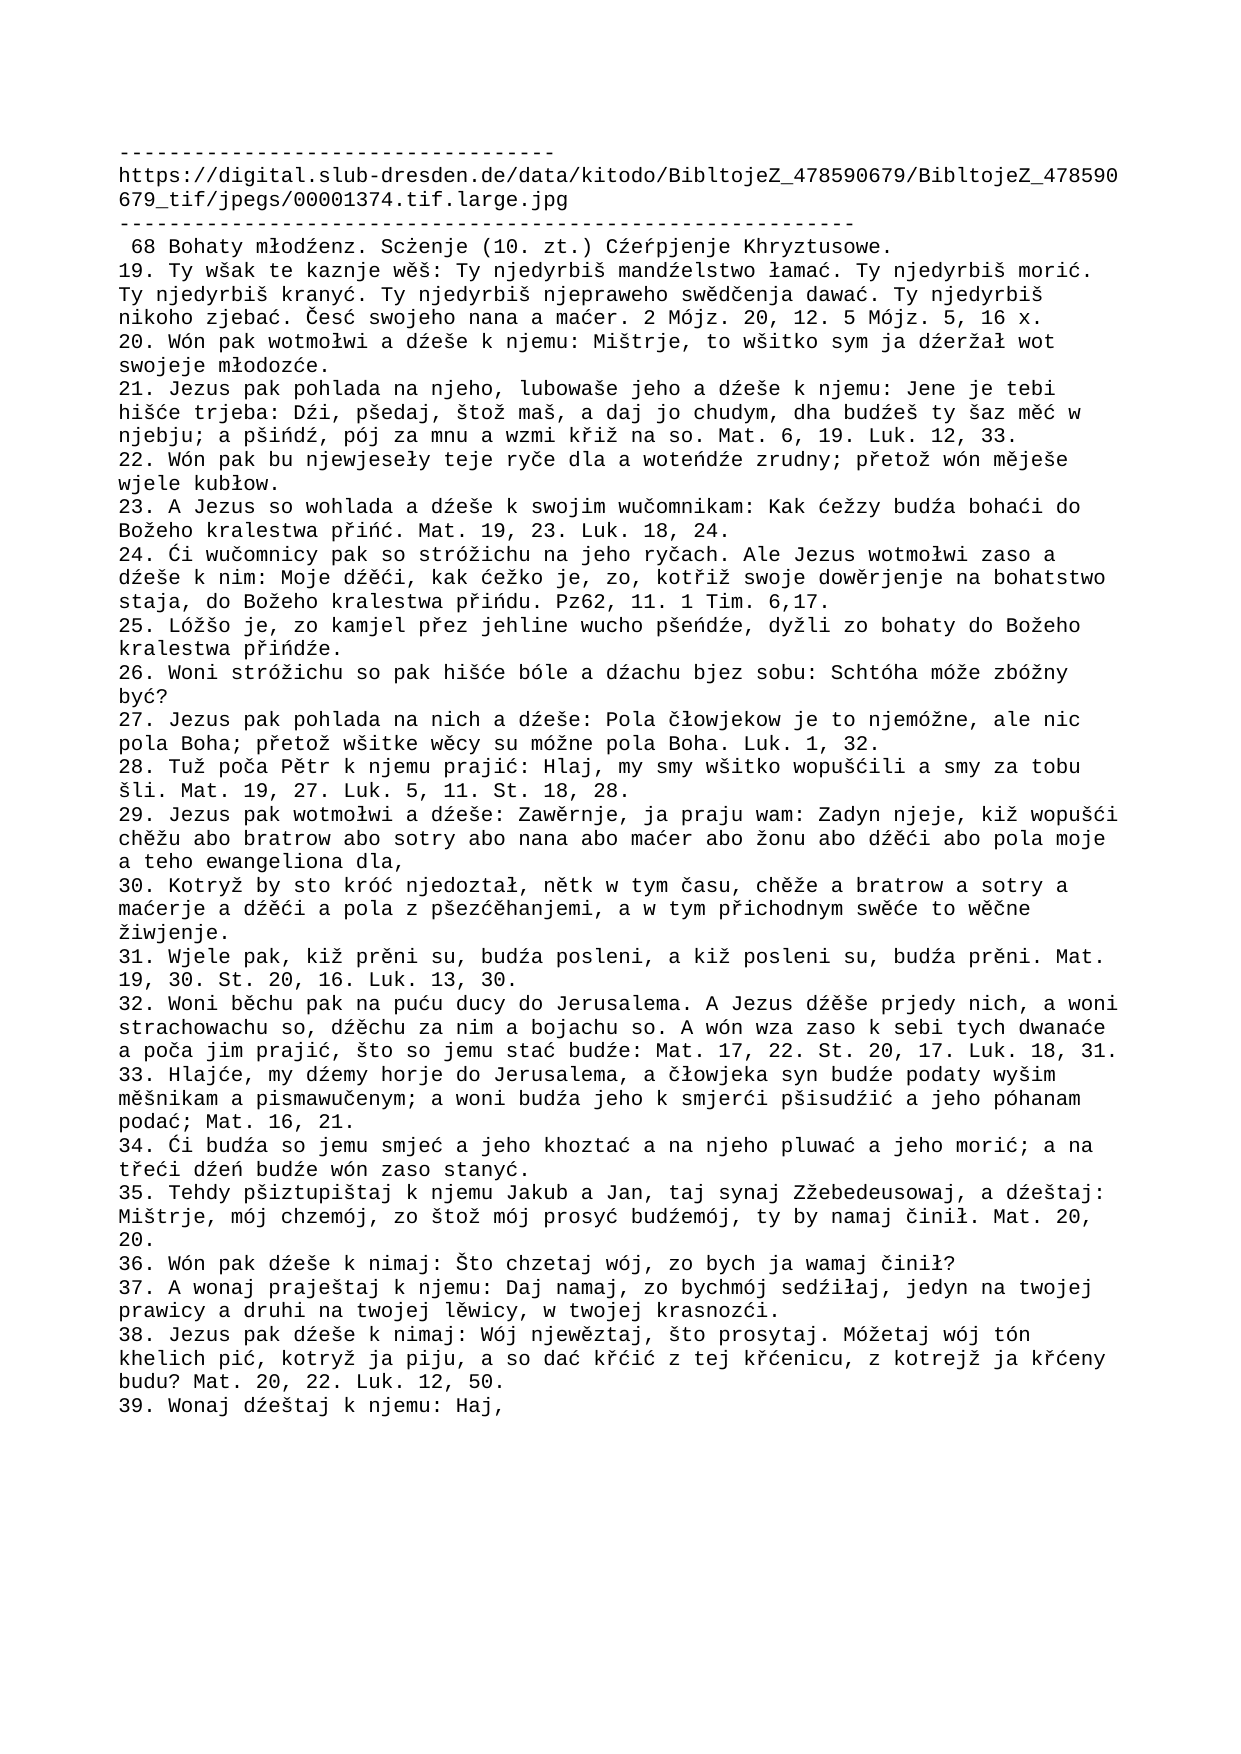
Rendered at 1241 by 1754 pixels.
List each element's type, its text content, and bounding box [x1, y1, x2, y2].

text 36. Wón pak dźeše k nimaj: Što chzetaj wój, zo bych ja wamaj činił? [118, 1253, 1122, 1277]
text 25. Lóžšo je, zo kamjel přez jehline wucho pšeńdźe, dyžli zo bohaty do Božeho kralestwa přińdźe. [118, 615, 1122, 662]
text 24. Ći wučomnicy pak so stróžichu na jeho ryčach. Ale Jezus wotmołwi zaso a dźeše k nim: Moje dźěći, kak ćežko je, zo, kotřiž swoje dowěrjenje na bohatstwo staja, do Božeho kralestwa přińdu. Pz62, 11. 1 Tim. 6,17. [118, 544, 1122, 615]
text 20. Wón pak wotmołwi a dźeše k njemu: Mištrje, to wšitko sym ja dźeržał wot swojeje młodozće. [118, 331, 1122, 378]
text 27. Jezus pak pohlada na nich a dźeše: Pola čłowjekow je to njemóžne, ale nic pola Boha; přetož wšitke wěcy su móžne pola Boha. Luk. 1, 32. [118, 709, 1122, 757]
text 34. Ći budźa so jemu smjeć a jeho khoztać a na njeho pluwać a jeho morić; a na třeći dźeń budźe wón zaso stanyć. [118, 1135, 1122, 1182]
text 38. Jezus pak dźeše k nimaj: Wój njewěztaj, što prosytaj. Móžetaj wój tón khelich pić, kotryž ja piju, a so dać křćić z tej křćenicu, z kotrejž ja křćeny budu? Mat. 20, 22. Luk. 12, 50. [118, 1324, 1122, 1395]
text 23. A Jezus so wohlada a dźeše k swojim wučomnikam: Kak ćežzy budźa bohaći do Božeho kralestwa přińć. Mat. 19, 23. Luk. 18, 24. [118, 496, 1122, 544]
text 37. A wonaj praještaj k njemu: Daj namaj, zo bychmój sedźiłaj, jedyn na twojej prawicy a druhi na twojej lěwicy, w twojej krasnozći. [118, 1277, 1122, 1324]
text 28. Tuž poča Pětr k njemu prajić: Hlaj, my smy wšitko wopušćili a smy za tobu šli. Mat. 19, 27. Luk. 5, 11. St. 18, 28. [118, 757, 1122, 804]
text 32. Woni běchu pak na puću ducy do Jerusalema. A Jezus dźěše prjedy nich, a woni strachowachu so, dźěchu za nim a bojachu so. A wón wza zaso k sebi tych dwanaće a poča jim prajić, što so jemu stać budźe: Mat. 17, 22. St. 20, 17. Luk. 18, 31. [118, 993, 1122, 1064]
text 29. Jezus pak wotmołwi a dźeše: Zawěrnje, ja praju wam: Zadyn njeje, kiž wopušći chěžu abo bratrow abo sotry abo nana abo maćer abo žonu abo dźěći abo pola moje a teho ewangeliona dla, [118, 804, 1122, 875]
text 33. Hlajće, my dźemy horje do Jerusalema, a čłowjeka syn budźe podaty wyšim měšnikam a pismawučenym; a woni budźa jeho k smjerći pšisudźić a jeho póhanam podać; Mat. 16, 21. [118, 1064, 1122, 1135]
text 68 Bohaty młodźenz. Scżenje (10. zt.) Cźeŕpjenje Khryztusowe. [118, 236, 1122, 260]
text 30. Kotryž by sto króć njedoztał, nětk w tym času, chěže a bratrow a sotry a maćerje a dźěći a pola z pšezćěhanjemi, a w tym přichodnym swěće to wěčne žiwjenje. [118, 875, 1122, 946]
text 19. Ty wšak te kaznje wěš: Ty njedyrbiš mandźelstwo łamać. Ty njedyrbiš morić. Ty njedyrbiš kranyć. Ty njedyrbiš njepraweho swědčenja dawać. Ty njedyrbiš nikoho zjebać. Česć swojeho nana a maćer. 2 Mójz. 20, 12. 5 Mójz. 5, 16 x. [118, 260, 1122, 331]
text ----------------------------------- https://digital.slub-dresden.de/data/kitodo/BibltojeZ_478590679/BibltojeZ_478590679_tif/jpegs/00001374.tif.large.jpg ----------------------------------------------------------- [118, 142, 1122, 236]
text 22. Wón pak bu njewjeseły teje ryče dla a woteńdźe zrudny; přetož wón měješe wjele kubłow. [118, 449, 1122, 496]
text 31. Wjele pak, kiž prěni su, budźa posleni, a kiž posleni su, budźa prěni. Mat. 19, 30. St. 20, 16. Luk. 13, 30. [118, 946, 1122, 993]
text 35. Tehdy pšiztupištaj k njemu Jakub a Jan, taj synaj Zžebedeusowaj, a dźeštaj: Mištrje, mój chzemój, zo štož mój prosyć budźemój, ty by namaj činił. Mat. 20, 20. [118, 1182, 1122, 1253]
text 26. Woni stróžichu so pak hišće bóle a dźachu bjez sobu: Schtóha móže zbóžny być? [118, 662, 1122, 709]
text 39. Wonaj dźeštaj k njemu: Haj, [118, 1395, 1122, 1419]
text 21. Jezus pak pohlada na njeho, lubowaše jeho a dźeše k njemu: Jene je tebi hišće trjeba: Dźi, pšedaj, štož maš, a daj jo chudym, dha budźeš ty šaz měć w njebju; a pšińdź, pój za mnu a wzmi křiž na so. Mat. 6, 19. Luk. 12, 33. [118, 378, 1122, 449]
